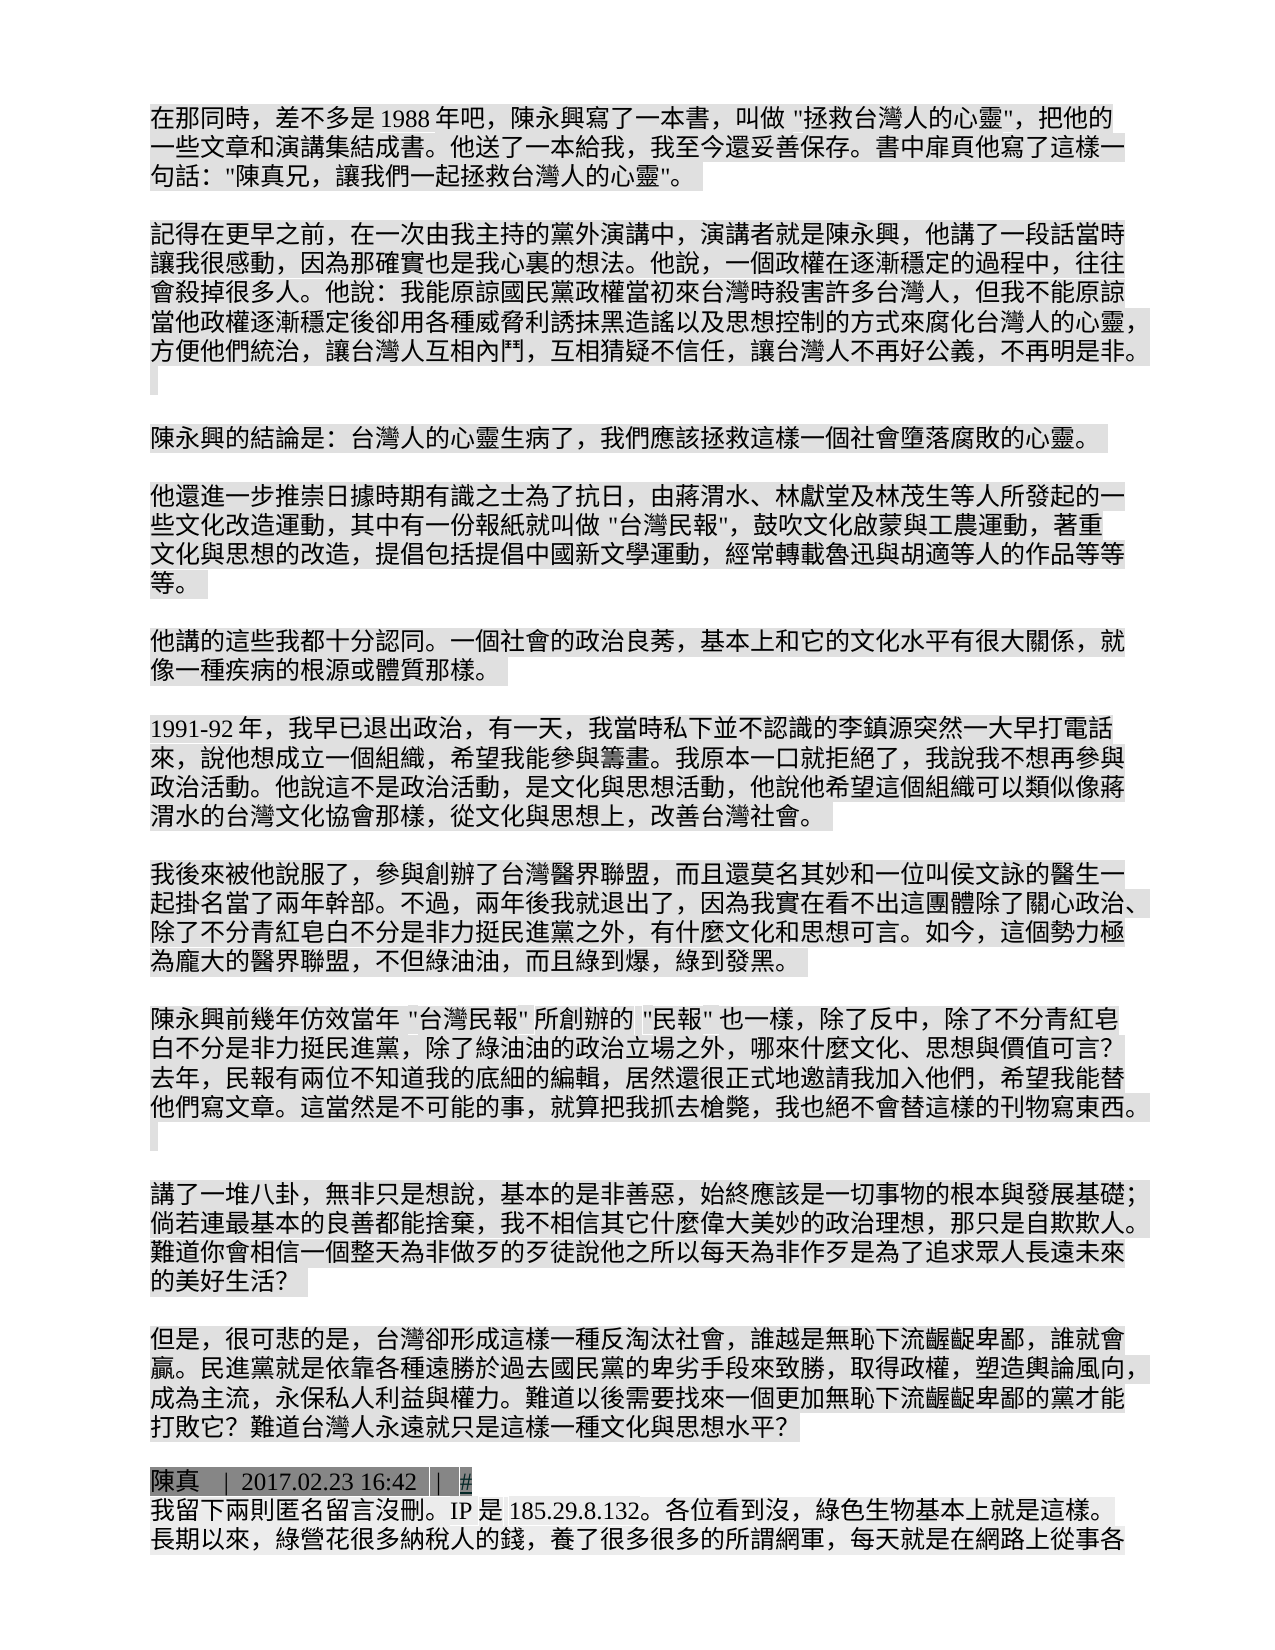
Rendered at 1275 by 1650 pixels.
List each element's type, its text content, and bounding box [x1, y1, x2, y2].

text 我留下兩則匿名留言沒刪。IP 是185.29.8.132。各位看到沒，綠色生物基本上就是這樣。長期以來，綠營花很多納稅人的錢，養了很多很多的所謂網軍，每天就是在網路上從事各種陰暗工作。 這綠色生物以為我們會笨到以為王大師或他的支持者來叫陣，希望我們最好兩邊打起來。這個人渣黨就是最擅長做這樣一些事。 政治哲學上有個觀念是這麼說的，我們之所以會支持或反對一個黨，往往是出於某種根本的道德判斷，而不會是因為某種公共政策，當然更不可能是因為比方說某條馬路的路燈數量不夠的單一行政問題。 民進黨這個人渣黨之所以是人渣，恰恰就是因為他們在各種基本的道德問題上大有問題，而絕不是因為他們是否主張台獨或統一。今天，假設他們突然改為支持統一，人渣黨的本質也不會因此而改變。 除了花公帑養網軍之外，各位知道嗎？說來你一定無法相信。黨外當年在陳定南帶頭抗爭下的人二室，民進人渣黨這個非法政權居然要把它恢復了，而且是大規模恢復。知道什麼是人二室嗎？人二室就是白色恐怖年代設置於各級中小學大學及所有公家機關的人事室底下的一個太上皇單位，屬情治機構，專門審查人員的思想是否忠貞，藉以傷害或提拔之；思想正確的就大力提拔，膽敢批評政府的就想辦法抓你的小辮子加以迫害或阻礙其升遷。 當年（1986年）民進黨成立，我是全黨唯一學生黨員，高醫原本要把我退學，是高醫院長謝獻臣力保，自願充當我的什麼政治保證人。事後有一天，謝院長請我到院長室，開玩笑似地跟我討人情，小心翼翼神祕兮兮地小聲說起內情，說是他保護了我，說是他向 "上面" 提出保證我不會危害國家社會，我才沒有被退學。 我故意反諷他說，你不是院長嗎？院長不是最大的嗎？怎麼還會有 "上面"？他說，他 "上面" 的人可多了，有些 "上面＂在學校裏面，有些 "上面＂在學校外面。在學校裏面的 "上面＂，就是隸屬情治單位監控的安全室或人二室這類單位。這種專門搞思想檢查的單位，黨外花了幾十年時間才終於把它消滅掉，如今人渣黨這個人渣政府居然要大力恢復之，說是為了保護國家與社會安全。你認為台灣這些掛羊頭賣狗肉的人渣人權組織或人渣人權鬥士們會因此跳出來抗議或革命、包圍總統府嗎？當然不會。為什麼？因為他們是一丘之貉。世上再也沒有比敗壞道德更卑鄙的一種政黨或政權了。至於主張統或獨，根本不是一個問題。對於判斷任何一個政黨或政權是否具有存在價值，重要的是敗德與否，而不是某種立場。 陳真 2017. 02.22. ＝＝＝＝＝＝＝＝＝＝＝＝＝＝ 「人二」復辟？ 蔡清祥：絕無政治偵防 2017-02-21 聯合報 記者張宏業、王聖藜／台北報導 調查局在新政府上台後積極推動保防法，引發威權時代「人二」部門復辟疑慮，調查局長蔡清祥強調，保防工作職掌絕無政治偵防，主要是針對境外敵對勢力、外國勢力、恐怖組織採取的預防作為，是為國家而做，不是為特定政黨，盼勿誤解成「白色恐怖」。 調查局的保防法草案估計將調數百名調查官進駐各機關保防單位；法務部擔憂，可能造成社會觀感不佳，人事員額及開辦費用爭取更有難度，最後將設置或不設置兩案併陳送行政院討論。 調查局指出，訂保防專法主要是反情報、反滲透，目前草案共卅一條，著重在預防及防制的行政調查，不含對人民的搜索、逮捕等強制處分權，只能約談、留置，若發現涉國安案件，移送司法機關調查，絕無外界質疑擴權等問題。 以防制滲透來說，保防法草案第六條規定，有機關人員遭吸收成為外諜，影響國家安全，可針對特定人士行政調查，除調閱入出境資料、前科紀錄外，經機關首長同意，可留置、查訪、約談、身分調查、安檢、扣留物品等；人員留置最多三小時，扣留物品期限可達卅天；若查涉及不法，間諜罪最高可判處七年徒刑。因舉報而破獲間諜行為、組織及其成員，應予獎勵及保護。 近來駭客入侵政府機關網站情況嚴重，保防法中明定，機密敏感機關或重要民間企業須定期辦理資安檢測與安全防護演練，屆期未辦理完成者，處十萬元以上一百萬元以下罰鍰。機關或企業若懷疑辦公室遭竊聽，調查局可協助辦理反監聽檢測。 調查局強調，設置保防處在防止「內鬼」於機關內替敵人發展組織，與過去人二專作政治調查不同。 [150, 1496, 1125, 1555]
text IP 經常是鎖不住的，因為人渣們往往科技神通廣大，IP 可以不斷變來變去。不過，一個人的真實身份其實往往還是藏不住，甚至幾秒鐘就能抓出來。因為，當他長年到處或在同一處不斷變換身份符號、大量留言的同時，總會留下符號與符號以及IP之間的某種對應連結，只要找到其中一個匿名符號，你就能像提肉粽一樣，提起一整串，從中找到匿名人渣的各種蹤跡及個人身份資料。有些時候，你甚至光憑著匿名者往往不自覺的某種文字特性，也能知道各種匿名人渣究竟誰是誰。 雖然台灣(往往綠油油的)網路人渣已經肆虐二十年，但我至今還是經常感到很不可置信，一樣是人，為什麼人品會差這麼多？一樣是人，為什麼有些人會如此陰暗猥瑣？一樣是人，為什麼台灣人或華人品性普遍如此陰暗猥瑣？一樣是由人組成的社會，為什麼台灣社會相較於西方社會竟是如此陰暗猥瑣？表面上全都光鮮亮麗，可是，一旦四下無人，一旦匿起名來，就完全變了個樣，再怎麼齷齪卑劣的事都幹得出來。你覺得這樣一種社會，這樣一群人，有存在價值嗎？這樣的猥瑣窩囊生命值得活嗎？ 你能不能想像，比方說一個為人父者，回到家，很得意地對著他的小孩說，"把拔今天好棒哦，把拔到處匿名、冒名抹黑、散播謠言傷害別人耶。把拔有沒有好棒啊？" 一個人的自尊與榮譽感難道只發生在陽光下？一旦太陽下山，一旦四下無人，人格就不需要了？ 很多人喜歡 "教父" 這部電影，我至今還沒聽說過有誰不喜歡的，可我常納悶，難道每個人都真的仰慕教父？我們之所以會喜歡或仰慕一個人，難道不是因為對方身上有一些自己所仰慕或與自己相近的人格特質？重點是，真實生活中為什麼看不到幾個像教父那樣頂著天立著地、腰桿直挺挺的人？反倒幾乎都是一些窩囊猥瑣陰暗到很難想像的人，讓人簡直很不樂意把 "人" 這樣一個尊貴的稱號掛在他身上，因為一點都不像個人，很沒出息。 我至今也還不曾聽過有誰看過金庸小說卻不喜歡的，大家都很仰慕書中主角：楊過，令狐沖，喬峰，張無忌，郭靖等等等，奇怪的是，現實生活中為什麼看不到幾個稍微像樣的人？更不用說什麼像楊過或令狐沖那般頂天立地了。觸目所及，幾乎都是一些很猥瑣窩囊的人。這種現象在台灣社會特別顯著，完全就已經是一種文化常態了，匿起名來什麼都敢，為所欲為，什麼都不怕。可是，一旦來到陽光下，就又完全是另一副裝模作樣、光鮮亮麗的嘴臉；一旦面對真實世界，就窩囊膽小猥瑣得讓人很不可思議，什麼都怕，什麼都不敢。 很多人以為，網路匿名人渣都只是一些所謂魯蛇，一些根本不值得在意、無足輕重的社會邊緣人。這是完全錯誤的。事實上不是這樣。事實上，你別看那些匿名人渣整天在網路上興風作浪、陰陰暗暗窩窩囊囊地造謠生事，或是四處灑口水講些很病態很低能低級的各種無聊話，他們很可能是某大公司老闆，或是法官，檢察官，或是醫生，教授，院長，部長，中研院，成大，台大，清華，這個系所那個系所，這個獎那個獎，或是社運之星，政治明星，更多的是(將來肯定會很有前途的)研究生，綠色黨國元老，人權鬥士，學界理想家教育家，立委，縣市長...等等等。至少，依我長年的實際經驗與觀察以及確確實實的證據與情報就是如此。 我有個黨外朋友，同時也曾是醫院同事，大我十幾屆的一位高醫學長，叫做陳永興，也就是綠油油民報的創辦人。我當年因為叛亂案到處 "被辭職"、根本當不了醫生的時候，最後之所以會發展到由王永慶來替我背書掛保證、讓我在林口長庚工作，很可能就是陳永興幫的忙，因為當我到處 "被辭職"、走投無路時，有一天接到陳永興寫信來，要我趕緊去林口長庚求職。 我當天晚上連夜就趕去台北了。隔天，簽了一紙切結書，載明 "我若將來因案被捕，一概與林口長庚無關"。簽完之後就順利在長庚工作了。說起來，陳永興幫了我一個大忙，要不然，在那八零年代末的政治高壓下，叛亂犯就跟鬼一樣，人見人怕，人見人厭，不管去到哪家醫院，經常得忍受人們的各種羞辱嘲諷與鄙視，至於認同你的人只會私下偷偷支持，絕不敢公開多說一句，台灣人很聰明，大家都知道如何明哲保身。 在那同時，差不多是1988年吧，陳永興寫了一本書，叫做 "拯救台灣人的心靈"，把他的一些文章和演講集結成書。他送了一本給我，我至今還妥善保存。書中扉頁他寫了這樣一句話："陳真兄，讓我們一起拯救台灣人的心靈"。 記得在更早之前，在一次由我主持的黨外演講中，演講者就是陳永興，他講了一段話當時讓我很感動，因為那確實也是我心裏的想法。他說，一個政權在逐漸穩定的過程中，往往會殺掉很多人。他說：我能原諒國民黨政權當初來台灣時殺害許多台灣人，但我不能原諒當他政權逐漸穩定後卻用各種威脅利誘抹黑造謠以及思想控制的方式來腐化台灣人的心靈，方便他們統治，讓台灣人互相內鬥，互相猜疑不信任，讓台灣人不再好公義，不再明是非。 陳永興的結論是：台灣人的心靈生病了，我們應該拯救這樣一個社會墮落腐敗的心靈。 他還進一步推崇日據時期有識之士為了抗日，由蔣渭水、林獻堂及林茂生等人所發起的一些文化改造運動，其中有一份報紙就叫做 "台灣民報"，鼓吹文化啟蒙與工農運動，著重文化與思想的改造，提倡包括提倡中國新文學運動，經常轉載魯迅與胡適等人的作品等等等。 他講的這些我都十分認同。一個社會的政治良莠，基本上和它的文化水平有很大關係，就像一種疾病的根源或體質那樣。 1991-92年，我早已退出政治，有一天，我當時私下並不認識的李鎮源突然一大早打電話來，說他想成立一個組織，希望我能參與籌畫。我原本一口就拒絕了，我說我不想再參與政治活動。他說這不是政治活動，是文化與思想活動，他說他希望這個組織可以類似像蔣渭水的台灣文化協會那樣，從文化與思想上，改善台灣社會。 我後來被他說服了，參與創辦了台灣醫界聯盟，而且還莫名其妙和一位叫侯文詠的醫生一起掛名當了兩年幹部。不過，兩年後我就退出了，因為我實在看不出這團體除了關心政治、除了不分青紅皂白不分是非力挺民進黨之外，有什麼文化和思想可言。如今，這個勢力極為龐大的醫界聯盟，不但綠油油，而且綠到爆，綠到發黑。 陳永興前幾年仿效當年 "台灣民報" 所創辦的 "民報" 也一樣，除了反中，除了不分青紅皂白不分是非力挺民進黨，除了綠油油的政治立場之外，哪來什麼文化、思想與價值可言？去年，民報有兩位不知道我的底細的編輯，居然還很正式地邀請我加入他們，希望我能替他們寫文章。這當然是不可能的事，就算把我抓去槍斃，我也絕不會替這樣的刊物寫東西。 講了一堆八卦，無非只是想說，基本的是非善惡，始終應該是一切事物的根本與發展基礎；倘若連最基本的良善都能捨棄，我不相信其它什麼偉大美妙的政治理想，那只是自欺欺人。難道你會相信一個整天為非做歹的歹徒說他之所以每天為非作歹是為了追求眾人長遠未來的美好生活？ 但是，很可悲的是，台灣卻形成這樣一種反淘汰社會，誰越是無恥下流齷齪卑鄙，誰就會贏。民進黨就是依靠各種遠勝於過去國民黨的卑劣手段來致勝，取得政權，塑造輿論風向，成為主流，永保私人利益與權力。難道以後需要找來一個更加無恥下流齷齪卑鄙的黨才能打敗它？難道台灣人永遠就只是這樣一種文化與思想水平？ [150, 75, 1125, 1442]
text 陳真 | 2017.02.23 16:42 | # [150, 1467, 1125, 1496]
